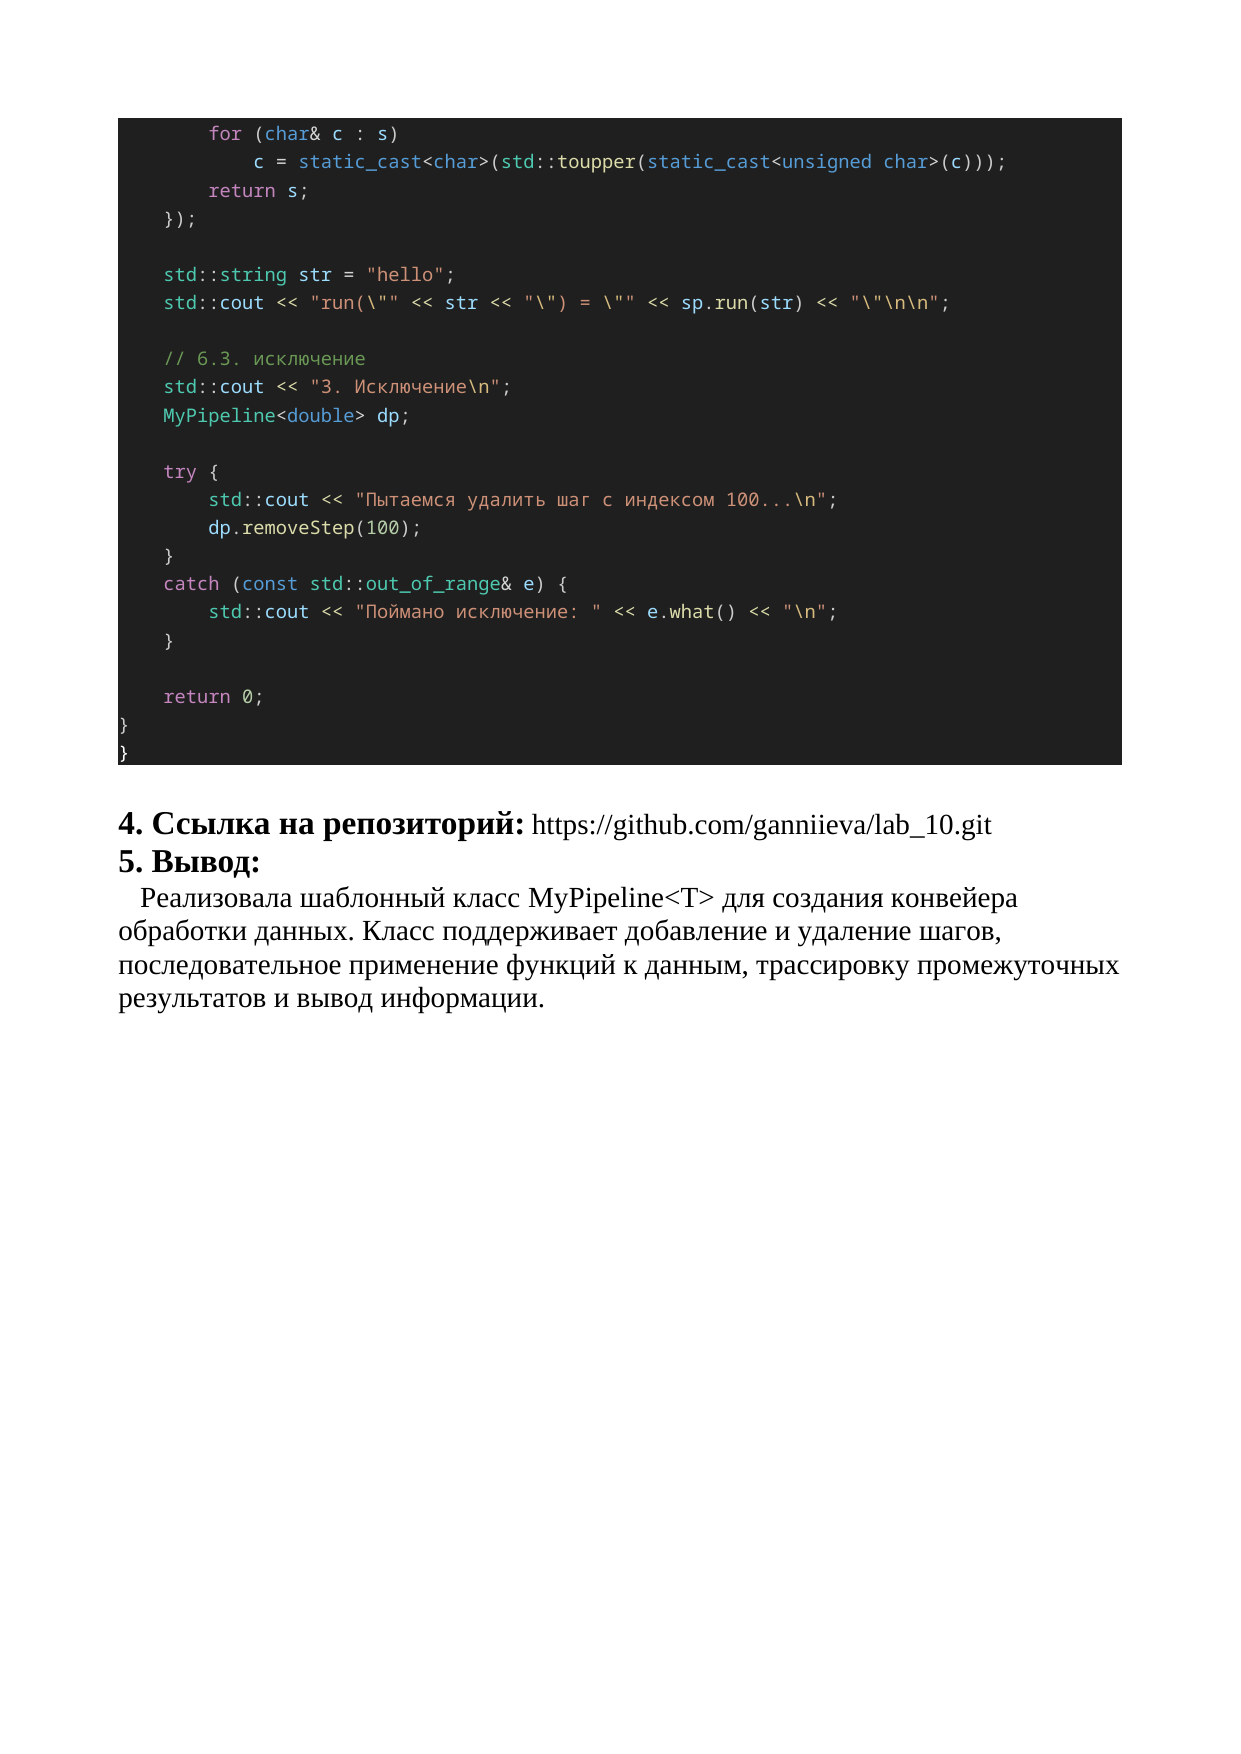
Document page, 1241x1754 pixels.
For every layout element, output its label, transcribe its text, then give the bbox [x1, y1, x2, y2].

text return 0; [118, 681, 1122, 709]
text std::cout << "3. Исключение\n"; [118, 371, 1122, 399]
text Реализовала шаблонный класс MyPipeline<T> для создания конвейера обработки данных. Класс поддерживает добавление и удаление шагов, последовательное применение функций к данным, трассировку промежуточных результатов и вывод информации. [118, 880, 1122, 1014]
text catch (const std::out_of_range& e) { [118, 568, 1122, 596]
text std::cout << "Пытаемся удалить шаг с индексом 100...\n"; [118, 484, 1122, 512]
text std::cout << "run(\"" << str << "\") = \"" << sp.run(str) << "\"\n\n"; [118, 287, 1122, 315]
text } [118, 624, 1122, 652]
text std::cout << "Поймано исключение: " << e.what() << "\n"; [118, 596, 1122, 624]
text dp.removeStep(100); [118, 512, 1122, 540]
text } [118, 737, 1122, 765]
text MyPipeline<double> dp; [118, 399, 1122, 427]
text std::string str = "hello"; [118, 259, 1122, 287]
text }); [118, 202, 1122, 231]
text c = static_cast<char>(std::toupper(static_cast<unsigned char>(c))); [118, 146, 1122, 174]
text 5. Вывод: [118, 842, 1122, 880]
text } [118, 709, 1122, 737]
text } [118, 540, 1122, 568]
text // 6.3. исключение [118, 343, 1122, 371]
text 4. Cсылка на репозиторий: https://github.com/ganniieva/lab_10.git [118, 803, 1122, 842]
text try { [118, 456, 1122, 484]
text for (char& c : s) [118, 118, 1122, 146]
text return s; [118, 174, 1122, 202]
